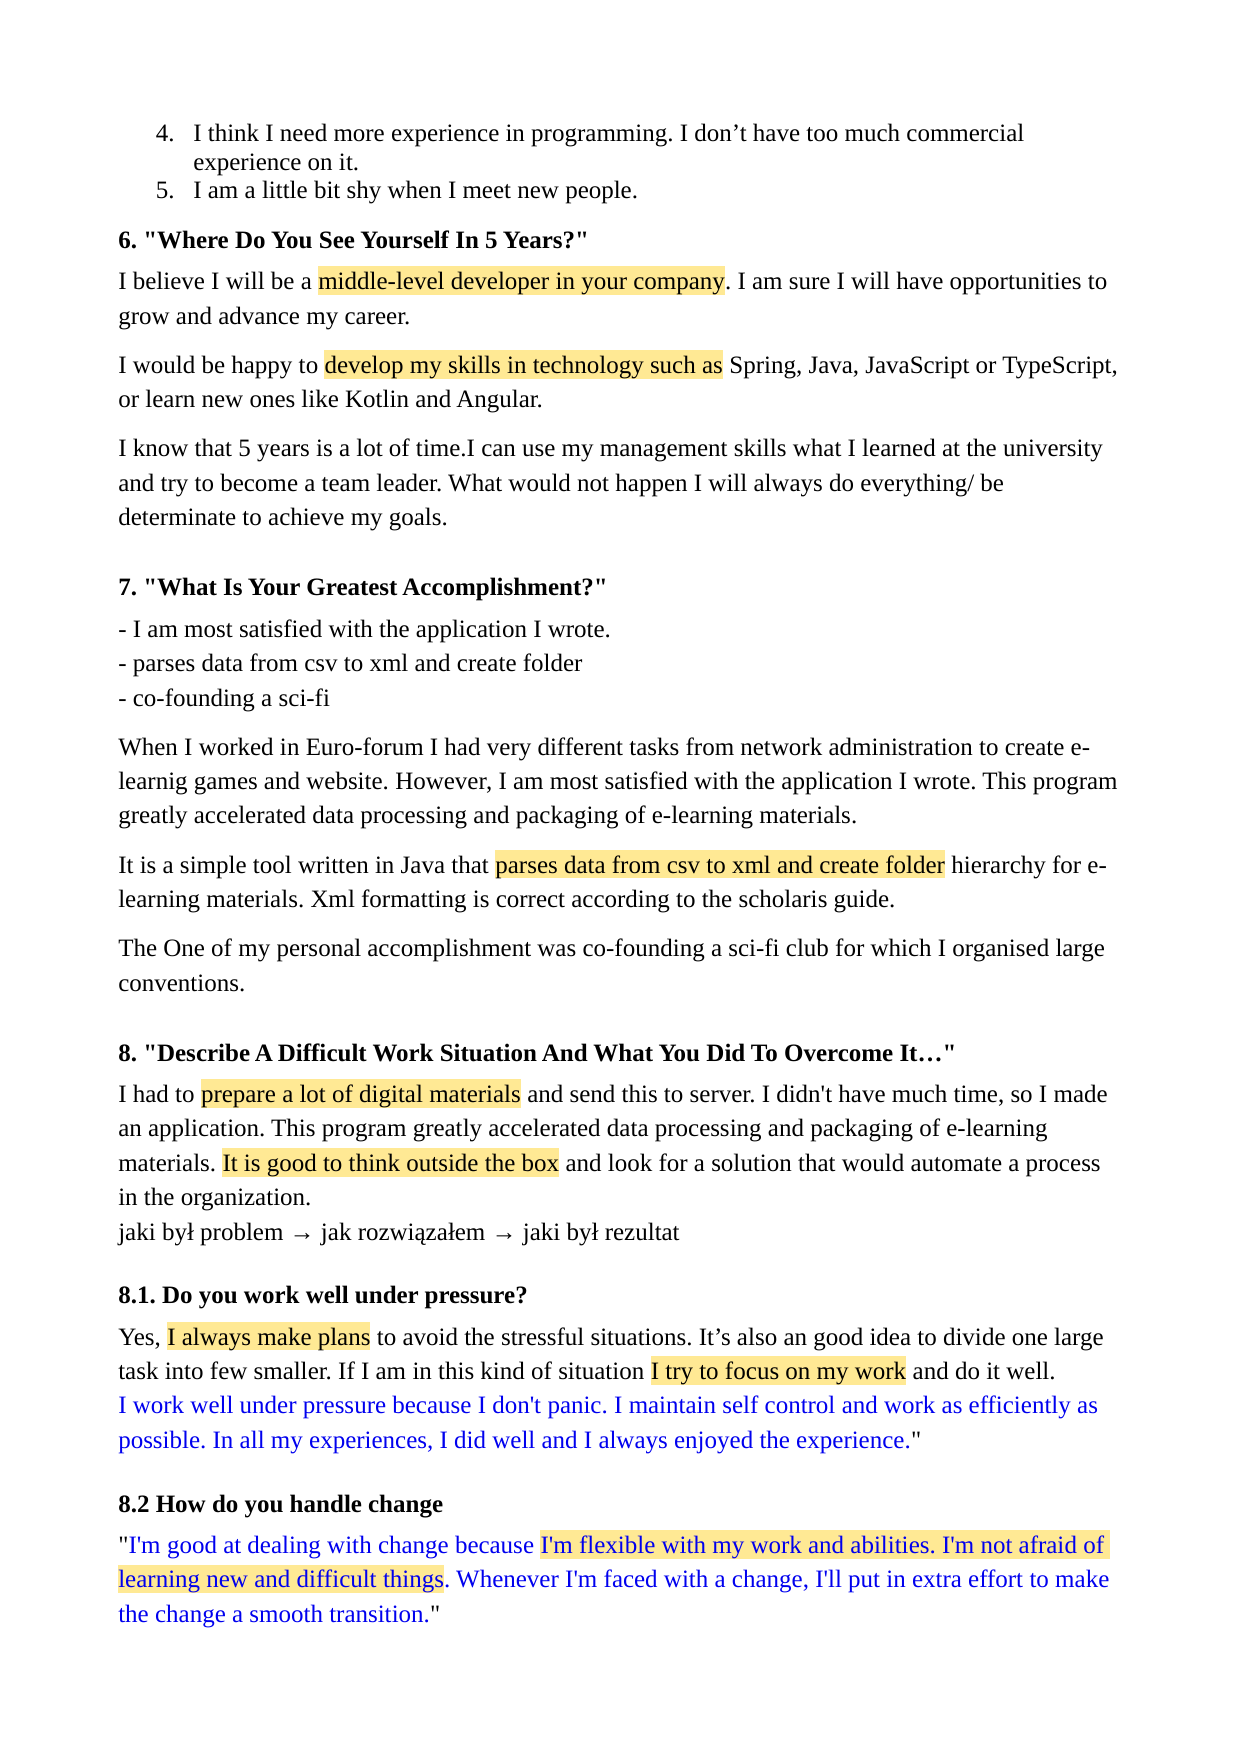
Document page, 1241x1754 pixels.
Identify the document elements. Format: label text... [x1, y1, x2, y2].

text It is a simple tool written in Java that parses data from csv to xml and create folder hierarchy for e-learning materials. Xml formatting is correct according to the scholaris guide. [118, 850, 1122, 913]
list I think I need more experience in programming. I don’t have too much commercial experience on it. [156, 118, 1122, 176]
text When I worked in Euro-forum I had very different tasks from network administration to create e-learnig games and website. However, I am most satisfied with the application I wrote. This program greatly accelerated data processing and packaging of e-learning materials. [118, 732, 1122, 829]
text The One of my personal accomplishment was co-founding a sci-fi club for which I organised large conventions. [118, 933, 1122, 996]
subtitle 7. "What Is Your Greatest Accomplishment?" [118, 572, 1122, 601]
text I would be happy to develop my skills in technology such as Spring, Java, JavaScript or TypeScript, or learn new ones like Kotlin and Angular. [118, 350, 1122, 413]
text I know that 5 years is a lot of time.I can use my management skills what I learned at the university and try to become a team leader. What would not happen I will always do everything/ be determinate to achieve my goals. [118, 433, 1122, 531]
text Yes, I always make plans to avoid the stressful situations. It’s also an good idea to divide one large task into few smaller. If I am in this kind of situation I try to focus on my work and do it well. I work well under pressure because I don't panic. I maintain self control and work as efficiently as possible. In all my experiences, I did well and I always enjoyed the experience." [118, 1322, 1122, 1454]
list I am a little bit shy when I meet new people. [156, 176, 1122, 204]
subtitle 8.2 How do you handle change [118, 1489, 1122, 1517]
text I believe I will be a middle-level developer in your company. I am sure I will have opportunities to grow and advance my career. [118, 266, 1122, 330]
subtitle 6. "Where Do You See Yourself In 5 Years?" [118, 225, 1122, 254]
subtitle 8.1. Do you work well under pressure? [118, 1280, 1122, 1309]
text "I'm good at dealing with change because I'm flexible with my work and abilities. I'm not afraid of learning new and difficult things. Whenever I'm faced with a change, I'll put in extra effort to make the change a smooth transition." [118, 1530, 1122, 1628]
text I had to prepare a lot of digital materials and send this to server. I didn't have much time, so I made an application. This program greatly accelerated data processing and packaging of e-learning materials. It is good to think outside the box and look for a solution that would automate a process in the organization. jaki był problem → jak rozwiązałem → jaki był rezultat [118, 1079, 1122, 1246]
subtitle 8. "Describe A Difficult Work Situation And What You Did To Overcome It…" [118, 1038, 1122, 1066]
text - I am most satisfied with the application I wrote. - parses data from csv to xml and create folder - co-founding a sci-fi [118, 614, 1122, 711]
